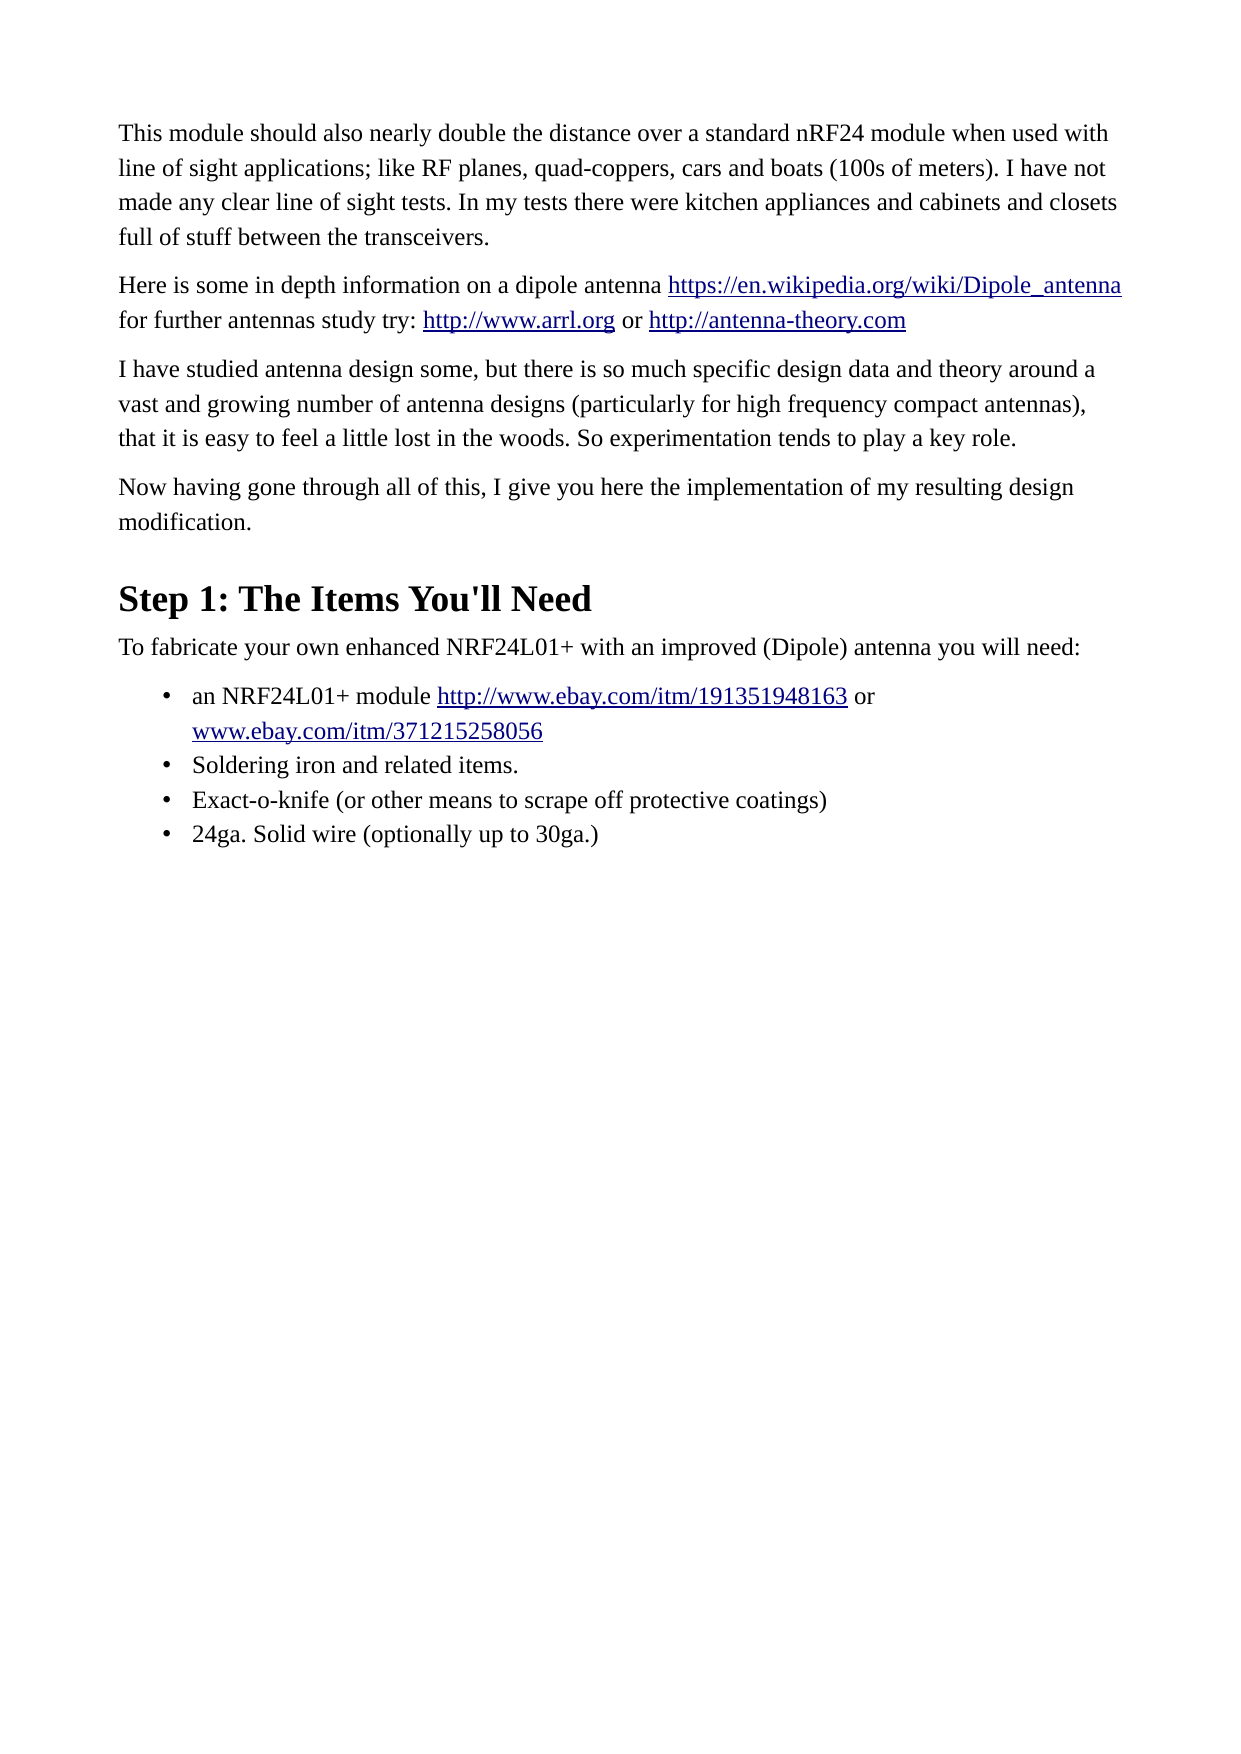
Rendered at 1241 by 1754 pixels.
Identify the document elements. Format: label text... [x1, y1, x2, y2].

text I have studied antenna design some, but there is so much specific design data and theory around a vast and growing number of antenna designs (particularly for high frequency compact antennas), that it is easy to feel a little lost in the woods. So experimentation tends to play a key role. [118, 354, 1122, 452]
list Soldering iron and related items. [162, 750, 1122, 779]
text This module should also nearly double the distance over a standard nRF24 module when used with line of sight applications; like RF planes, quad-coppers, cars and boats (100s of meters). I have not made any clear line of sight tests. In my tests there were kitchen appliances and cabinets and closets full of stuff between the transceivers. [118, 118, 1122, 250]
list an NRF24L01+ module http://www.ebay.com/itm/191351948163 or www.ebay.com/itm/371215258056 [162, 681, 1122, 744]
list 24ga. Solid wire (optionally up to 30ga.) [162, 819, 1122, 848]
text To fabricate your own enhanced NRF24L01+ with an improved (Dipole) antenna you will need: [118, 632, 1122, 661]
text Here is some in depth information on a dipole antenna https://en.wikipedia.org/wiki/Dipole_antenna for further antennas study try: http://www.arrl.org or http://antenna-theory.com [118, 271, 1122, 334]
subtitle Step 1: The Items You'll Need [118, 577, 1122, 620]
text Now having gone through all of this, I give you here the implementation of my resulting design modification. [118, 472, 1122, 535]
list Exact-o-knife (or other means to scrape off protective coatings) [162, 785, 1122, 813]
